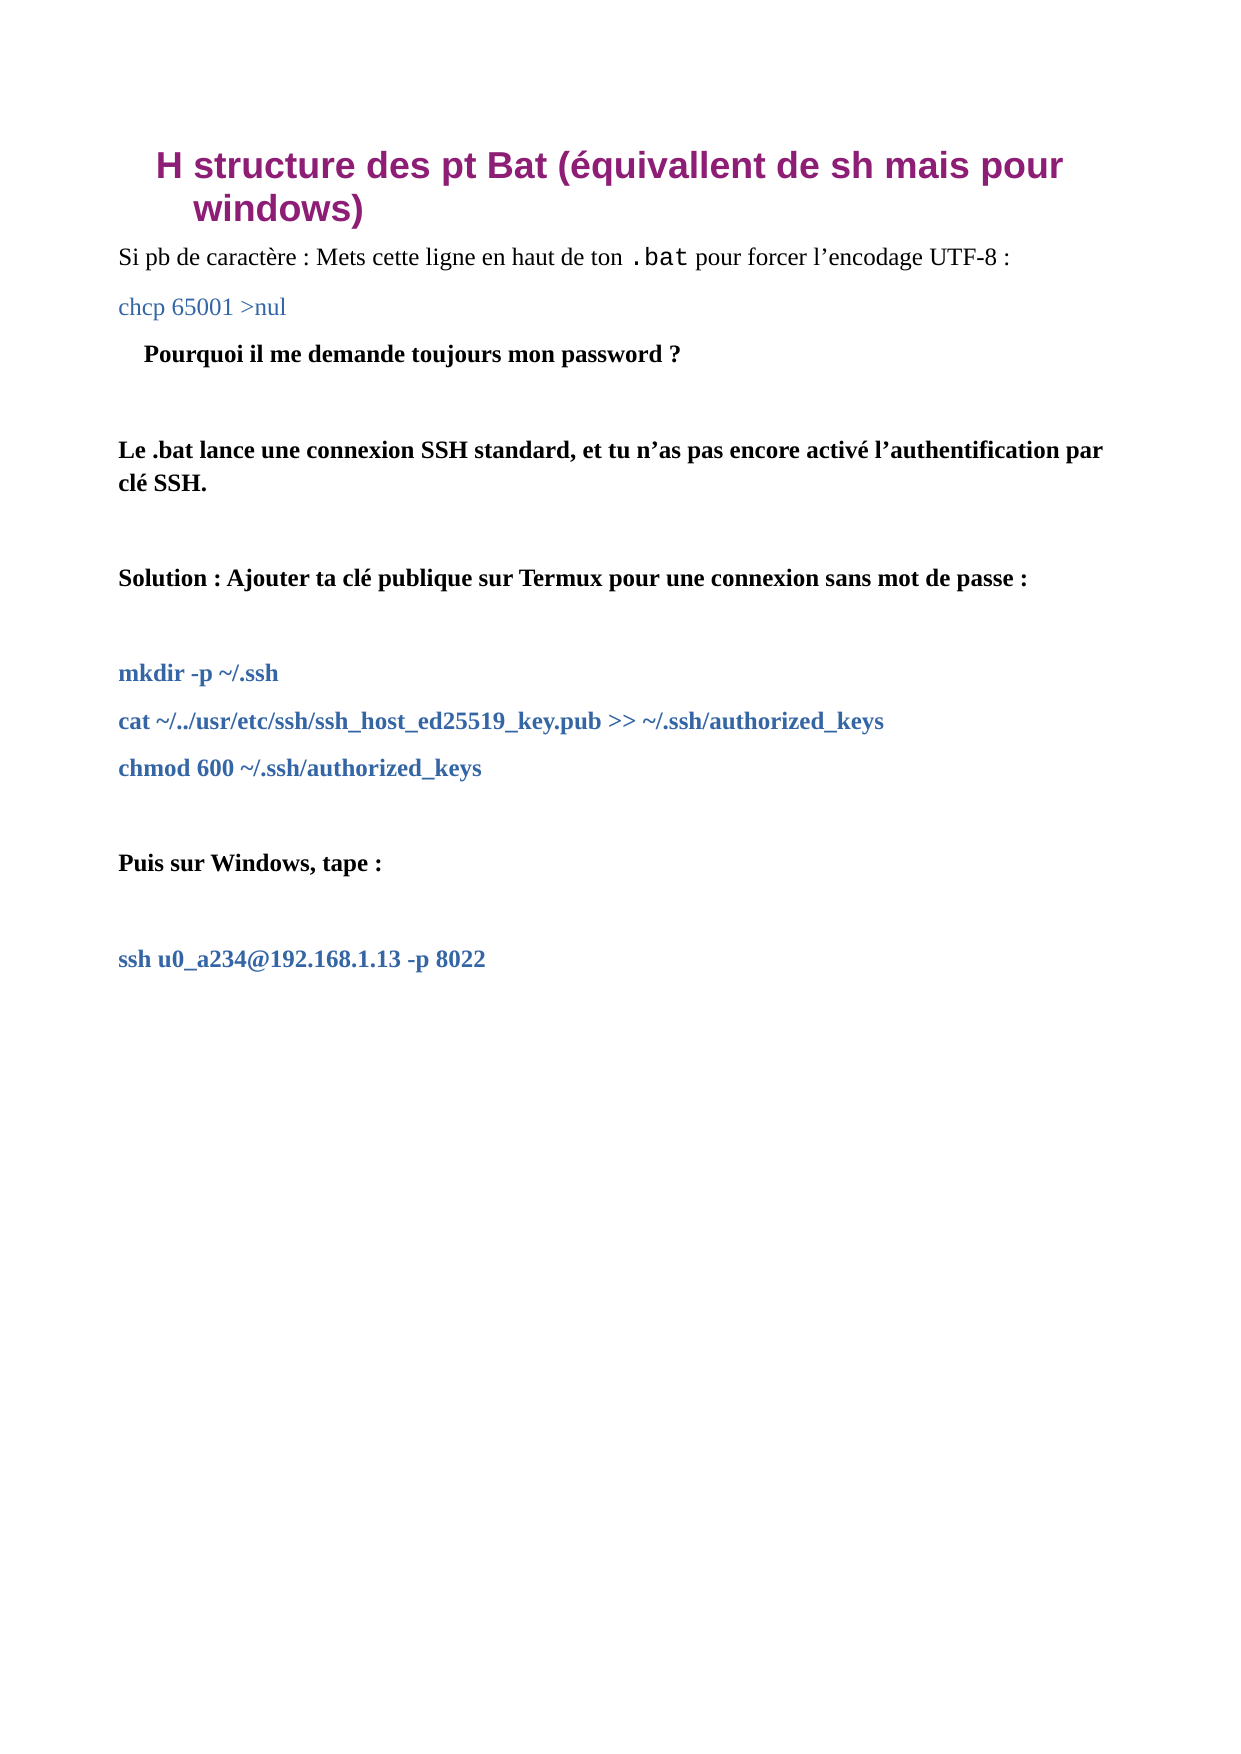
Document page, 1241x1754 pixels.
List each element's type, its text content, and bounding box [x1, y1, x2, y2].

text chcp 65001 >nul [118, 292, 1122, 321]
text 📌 Pourquoi il me demande toujours mon password ? [118, 339, 1122, 368]
text chmod 600 ~/.ssh/authorized_keys [118, 753, 1122, 782]
text ssh u0_a234@192.168.1.13 -p 8022 [118, 944, 1122, 972]
subtitle structure des pt Bat (équivallent de sh mais pour windows) [156, 143, 1122, 229]
text Puis sur Windows, tape : [118, 848, 1122, 877]
text Le .bat lance une connexion SSH standard, et tu n’as pas encore activé l’authentification par clé SSH. [118, 435, 1122, 496]
text mkdir -p ~/.ssh [118, 658, 1122, 687]
text Si pb de caractère : Mets cette ligne en haut de ton .bat pour forcer l’encodage UTF-8 : [118, 242, 1122, 273]
text cat ~/../usr/etc/ssh/ssh_host_ed25519_key.pub >> ~/.ssh/authorized_keys [118, 706, 1122, 734]
text Solution : Ajouter ta clé publique sur Termux pour une connexion sans mot de passe : [118, 563, 1122, 592]
